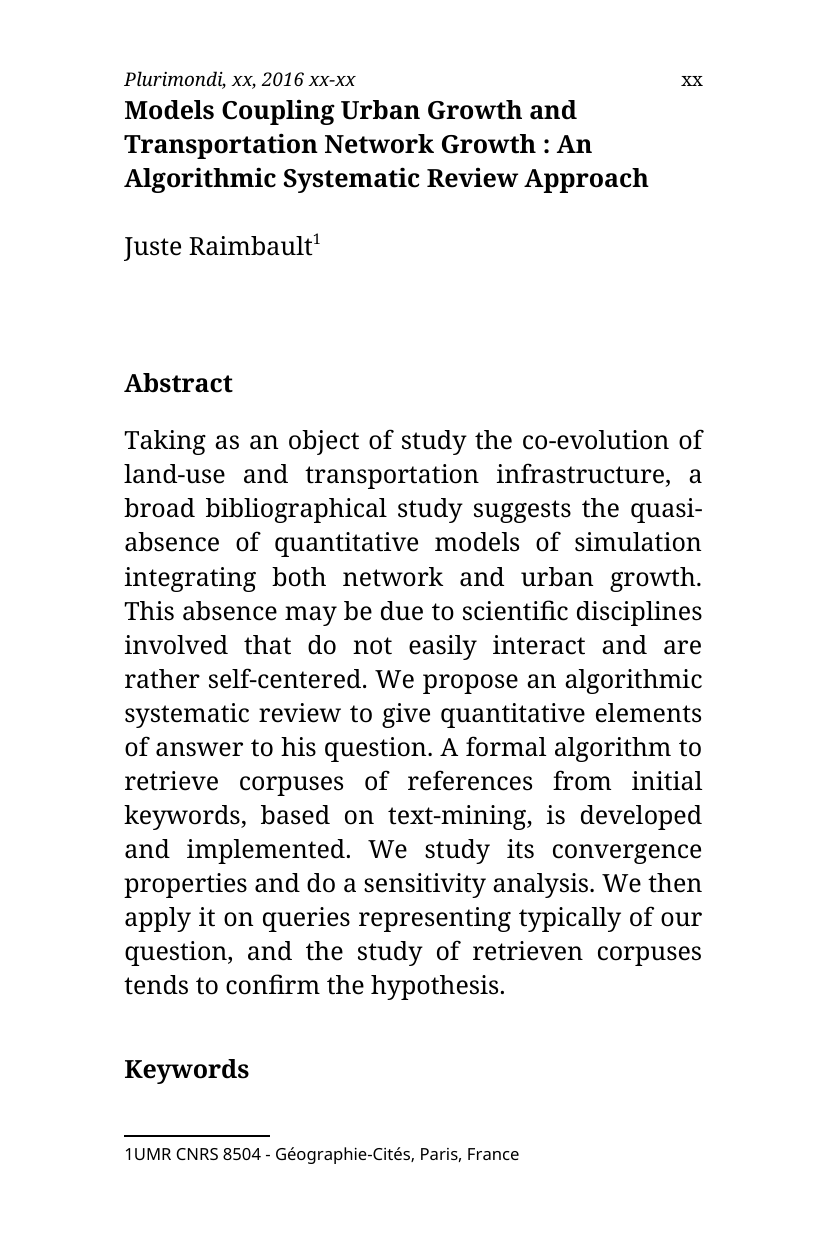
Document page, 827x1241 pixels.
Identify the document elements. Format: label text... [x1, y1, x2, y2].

text UMR CNRS 8504 - Géographie-Cités, Paris, France [124, 1142, 703, 1165]
text Models Coupling Urban Growth and Transportation Network Growth : An Algorithmic Systematic Review Approach [124, 92, 703, 194]
text Juste Raimbault [124, 228, 703, 263]
text Taking as an object of study the co-evolution of land-use and transportation infrastructure, a broad bibliographical study suggests the quasi-absence of quantitative models of simulation integrating both network and urban growth. This absence may be due to scientific disciplines involved that do not easily interact and are rather self-centered. We propose an algorithmic systematic review to give quantitative elements of answer to his question. A formal algorithm to retrieve corpuses of references from initial keywords, based on text-mining, is developed and implemented. We study its convergence properties and do a sensitivity analysis. We then apply it on queries representing typically of our question, and the study of retrieven corpuses tends to confirm the hypothesis. [124, 423, 703, 1002]
text Keywords [124, 1052, 703, 1086]
text Abstract [124, 366, 703, 400]
